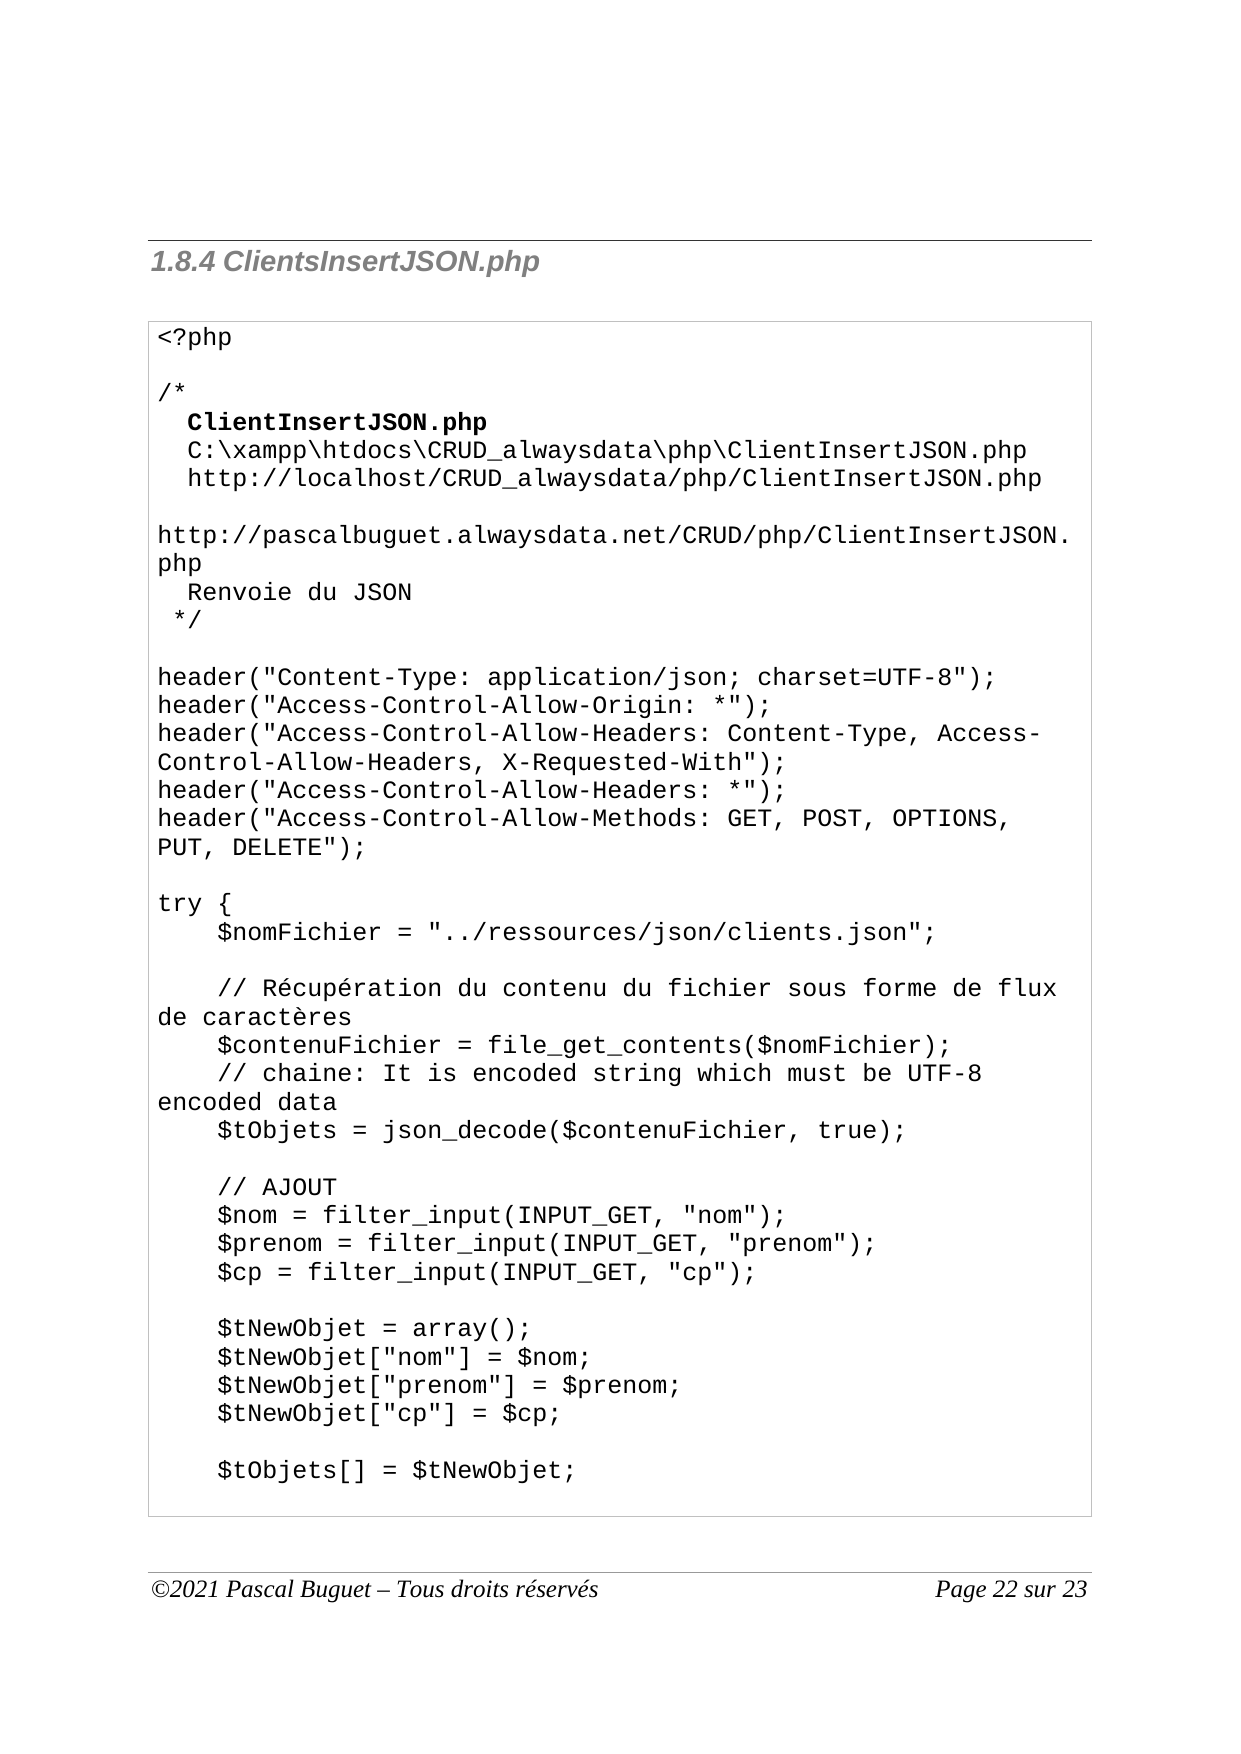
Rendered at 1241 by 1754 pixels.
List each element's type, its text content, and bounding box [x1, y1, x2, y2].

text header("Access-Control-Allow-Origin: *"); [149, 689, 1091, 718]
text C:\xampp\htdocs\CRUD_alwaysdata\php\ClientInsertJSON.php [149, 434, 1091, 463]
text $cp = filter_input(INPUT_GET, "cp"); [149, 1256, 1091, 1287]
subtitle ClientsInsertJSON.php [148, 241, 1092, 281]
text */ [149, 604, 1091, 636]
text $contenuFichier = file_get_contents($nomFichier); [149, 1029, 1091, 1058]
text $nomFichier = "../ressources/json/clients.json"; [149, 916, 1091, 947]
text header("Content-Type: application/json; charset=UTF-8"); [149, 661, 1091, 689]
text header("Access-Control-Allow-Methods: GET, POST, OPTIONS, PUT, DELETE"); [149, 803, 1091, 862]
text /* [149, 378, 1091, 406]
text <?php [149, 322, 1091, 352]
text $nom = filter_input(INPUT_GET, "nom"); [149, 1199, 1091, 1228]
text // chaine: It is encoded string which must be UTF-8 encoded data [149, 1058, 1091, 1114]
text $tNewObjet["nom"] = $nom; [149, 1341, 1091, 1369]
text // AJOUT [149, 1171, 1091, 1199]
text try { [149, 888, 1091, 916]
text ClientInsertJSON.php [149, 406, 1091, 434]
text http://pascalbuguet.alwaysdata.net/CRUD/php/ClientInsertJSON.php [149, 491, 1091, 576]
text header("Access-Control-Allow-Headers: *"); [149, 774, 1091, 803]
text $tObjets[] = $tNewObjet; [149, 1454, 1091, 1486]
text // Récupération du contenu du fichier sous forme de flux de caractères [149, 973, 1091, 1029]
text header("Access-Control-Allow-Headers: Content-Type, Access-Control-Allow-Headers, X-Requested-With"); [149, 718, 1091, 774]
text $tNewObjet["cp"] = $cp; [149, 1398, 1091, 1429]
text $tNewObjet = array(); [149, 1313, 1091, 1341]
text Renvoie du JSON [149, 576, 1091, 604]
text http://localhost/CRUD_alwaysdata/php/ClientInsertJSON.php [149, 463, 1091, 491]
text $prenom = filter_input(INPUT_GET, "prenom"); [149, 1228, 1091, 1256]
text $tObjets = json_decode($contenuFichier, true); [149, 1114, 1091, 1146]
text $tNewObjet["prenom"] = $prenom; [149, 1369, 1091, 1398]
